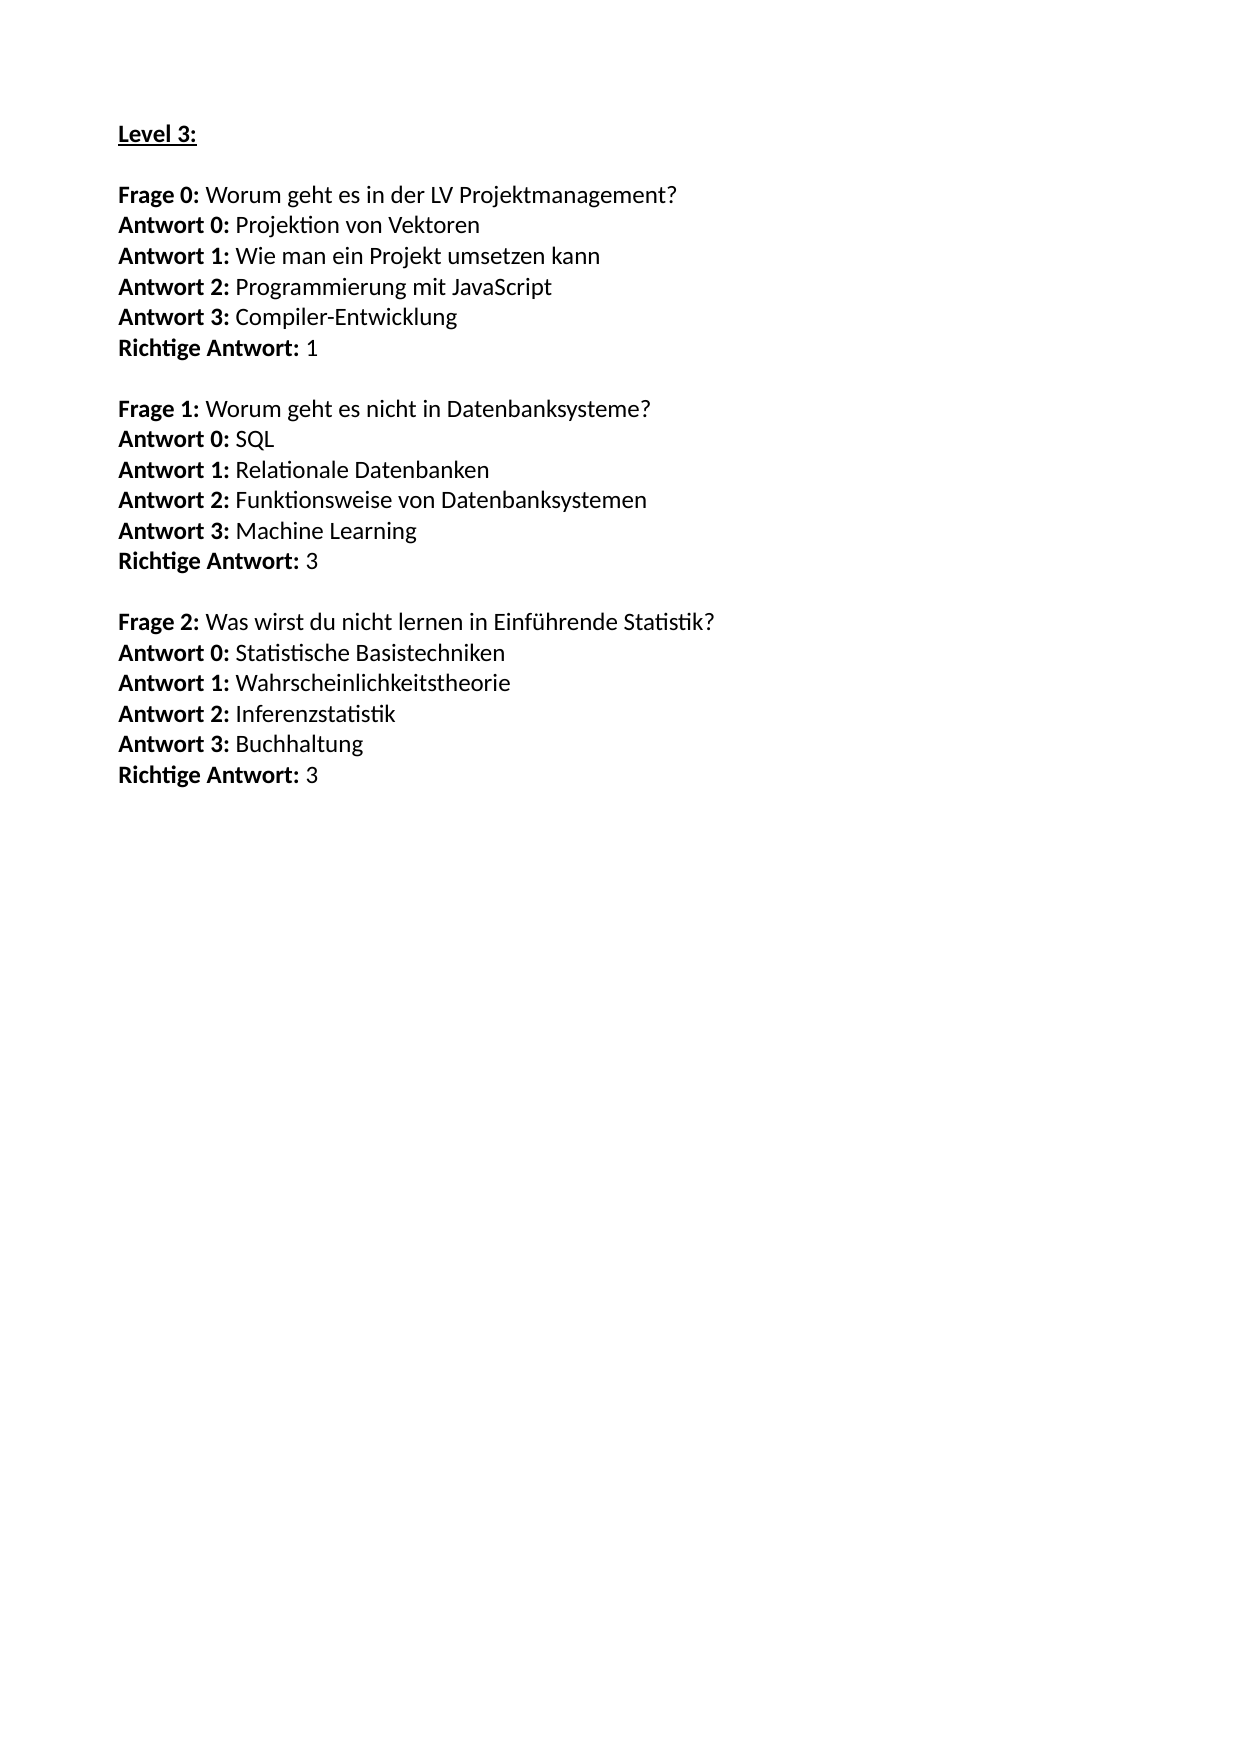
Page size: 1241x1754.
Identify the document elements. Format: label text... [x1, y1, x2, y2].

text Antwort 3: Machine Learning [118, 515, 1122, 545]
text Antwort 0: Statistische Basistechniken [118, 637, 1122, 667]
text Antwort 1: Relationale Datenbanken [118, 454, 1122, 484]
text Frage 2: Was wirst du nicht lernen in Einführende Statistik? [118, 606, 1122, 637]
text Antwort 1: Wie man ein Projekt umsetzen kann [118, 240, 1122, 271]
text Antwort 3: Compiler-Entwicklung [118, 301, 1122, 332]
text Antwort 2: Programmierung mit JavaScript [118, 271, 1122, 301]
text Antwort 1: Wahrscheinlichkeitstheorie [118, 667, 1122, 698]
text Antwort 0: SQL [118, 423, 1122, 454]
text Antwort 2: Inferenzstatistik [118, 698, 1122, 728]
text Richtige Antwort: 1 [118, 332, 1122, 362]
text Level 3: [118, 118, 1122, 149]
text Richtige Antwort: 3 [118, 759, 1122, 789]
text Antwort 0: Projektion von Vektoren [118, 210, 1122, 240]
text Antwort 2: Funktionsweise von Datenbanksystemen [118, 484, 1122, 515]
text Richtige Antwort: 3 [118, 545, 1122, 576]
text Frage 0: Worum geht es in der LV Projektmanagement? [118, 179, 1122, 210]
text Frage 1: Worum geht es nicht in Datenbanksysteme? [118, 393, 1122, 423]
text Antwort 3: Buchhaltung [118, 728, 1122, 759]
